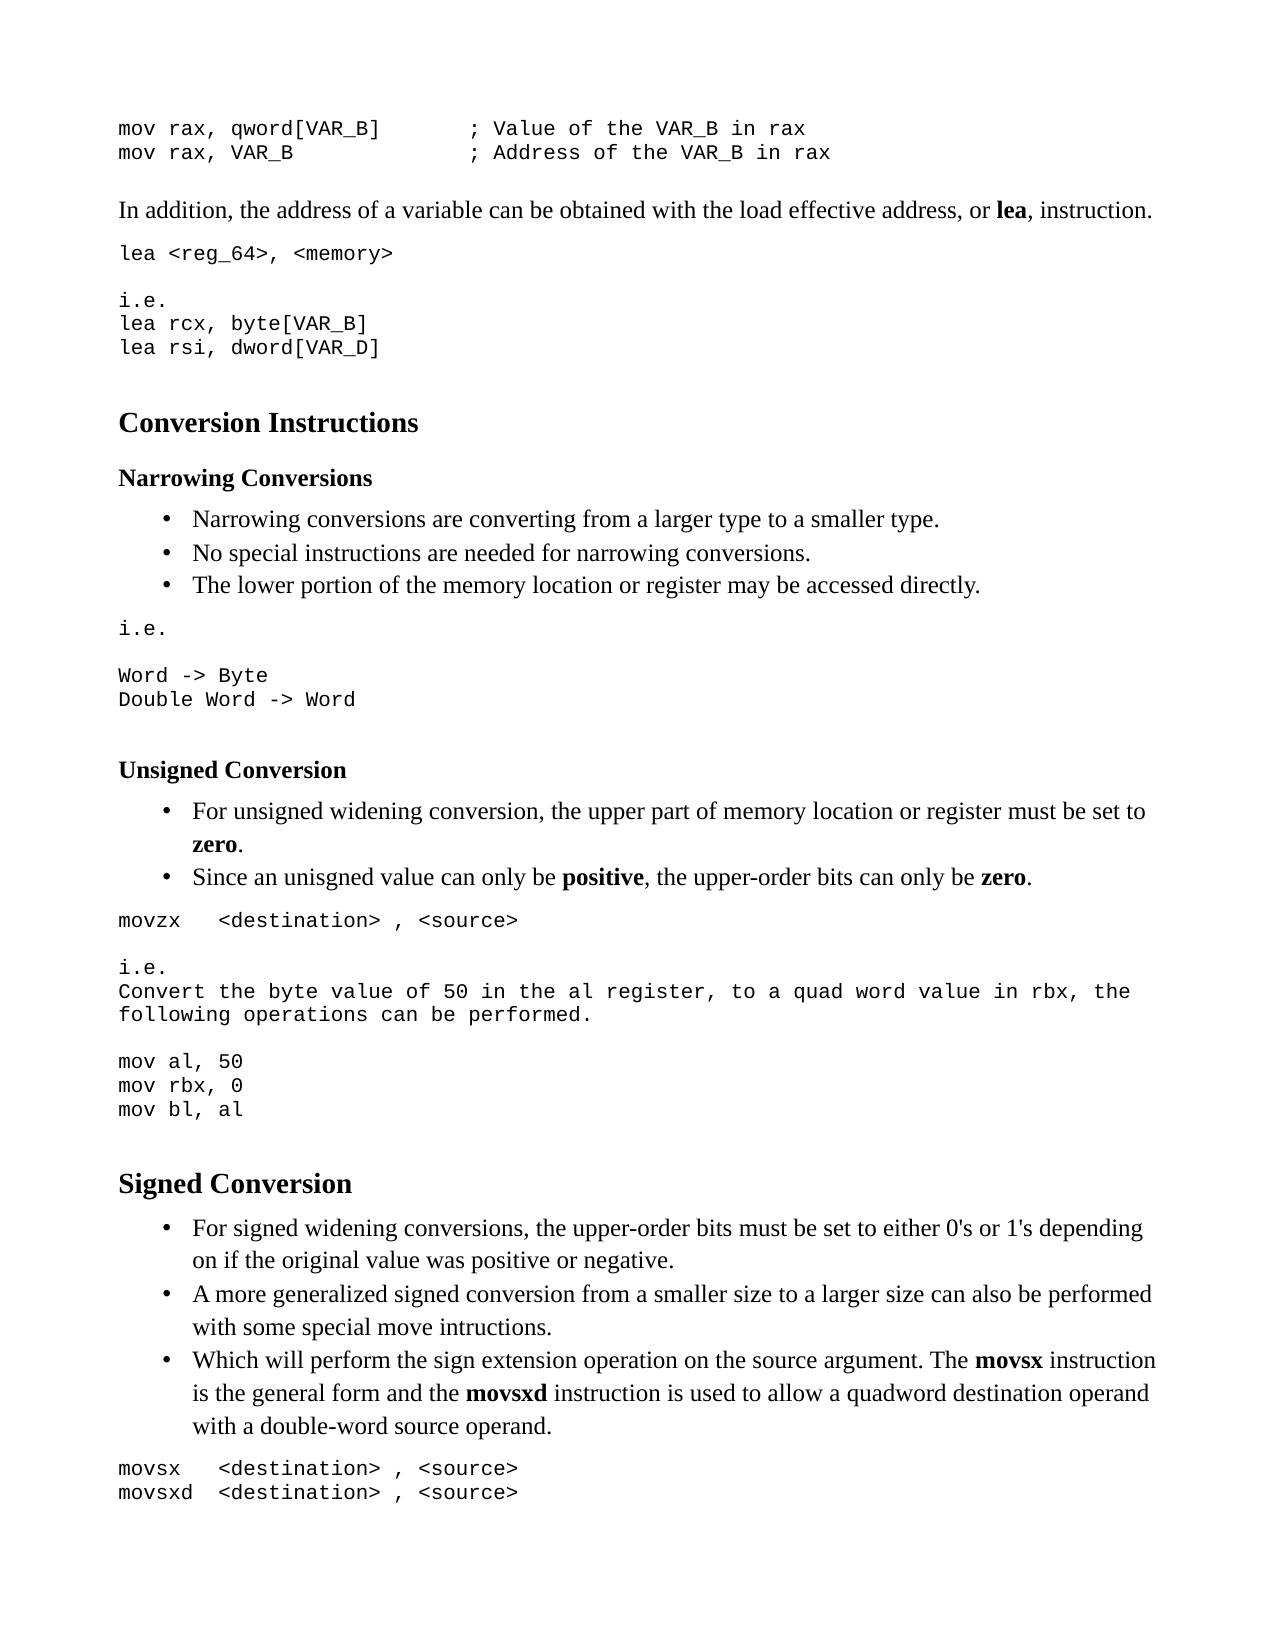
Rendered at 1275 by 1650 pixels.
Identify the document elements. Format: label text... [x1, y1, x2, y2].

text In addition, the address of a variable can be obtained with the load effective address, or lea, instruction. [118, 195, 1157, 224]
list For signed widening conversions, the upper-order bits must be set to either 0's or 1's depending on if the original value was positive or negative. [162, 1213, 1157, 1274]
text movsxd <destination> , <source> [118, 1482, 1157, 1506]
text lea <reg_64>, <memory> [118, 242, 1157, 266]
list A more generalized signed conversion from a smaller size to a larger size can also be performed with some special move intructions. [162, 1279, 1157, 1340]
text mov rax, VAR_B ; Address of the VAR_B in rax [118, 142, 1157, 165]
list Since an unisgned value can only be positive, the upper-order bits can only be zero. [162, 862, 1157, 891]
list The lower portion of the memory location or register may be accessed directly. [162, 571, 1157, 599]
subtitle Narrowing Conversions [118, 463, 1157, 492]
text mov rbx, 0 [118, 1075, 1157, 1099]
text mov rax, qword[VAR_B] ; Value of the VAR_B in rax [118, 118, 1157, 142]
text lea rcx, byte[VAR_B] [118, 313, 1157, 337]
text Word -> Byte [118, 666, 1157, 689]
subtitle Unsigned Conversion [118, 755, 1157, 783]
text movsx <destination> , <source> [118, 1458, 1157, 1482]
text Double Word -> Word [118, 689, 1157, 713]
subtitle Signed Conversion [118, 1167, 1157, 1200]
text movzx <destination> , <source> [118, 910, 1157, 933]
list Narrowing conversions are converting from a larger type to a smaller type. [162, 504, 1157, 533]
text i.e. [118, 618, 1157, 642]
subtitle Conversion Instructions [118, 405, 1157, 438]
text Convert the byte value of 50 in the al register, to a quad word value in rbx, the following operations can be performed. [118, 981, 1157, 1028]
text i.e. [118, 290, 1157, 313]
list For unsigned widening conversion, the upper part of memory location or register must be set to zero. [162, 796, 1157, 858]
text mov bl, al [118, 1099, 1157, 1122]
text lea rsi, dword[VAR_D] [118, 337, 1157, 361]
list No special instructions are needed for narrowing conversions. [162, 538, 1157, 566]
text i.e. [118, 957, 1157, 981]
text mov al, 50 [118, 1052, 1157, 1075]
list Which will perform the sign extension operation on the source argument. The movsx instruction is the general form and the movsxd instruction is used to allow a quadword destination operand with a double-word source operand. [162, 1345, 1157, 1439]
